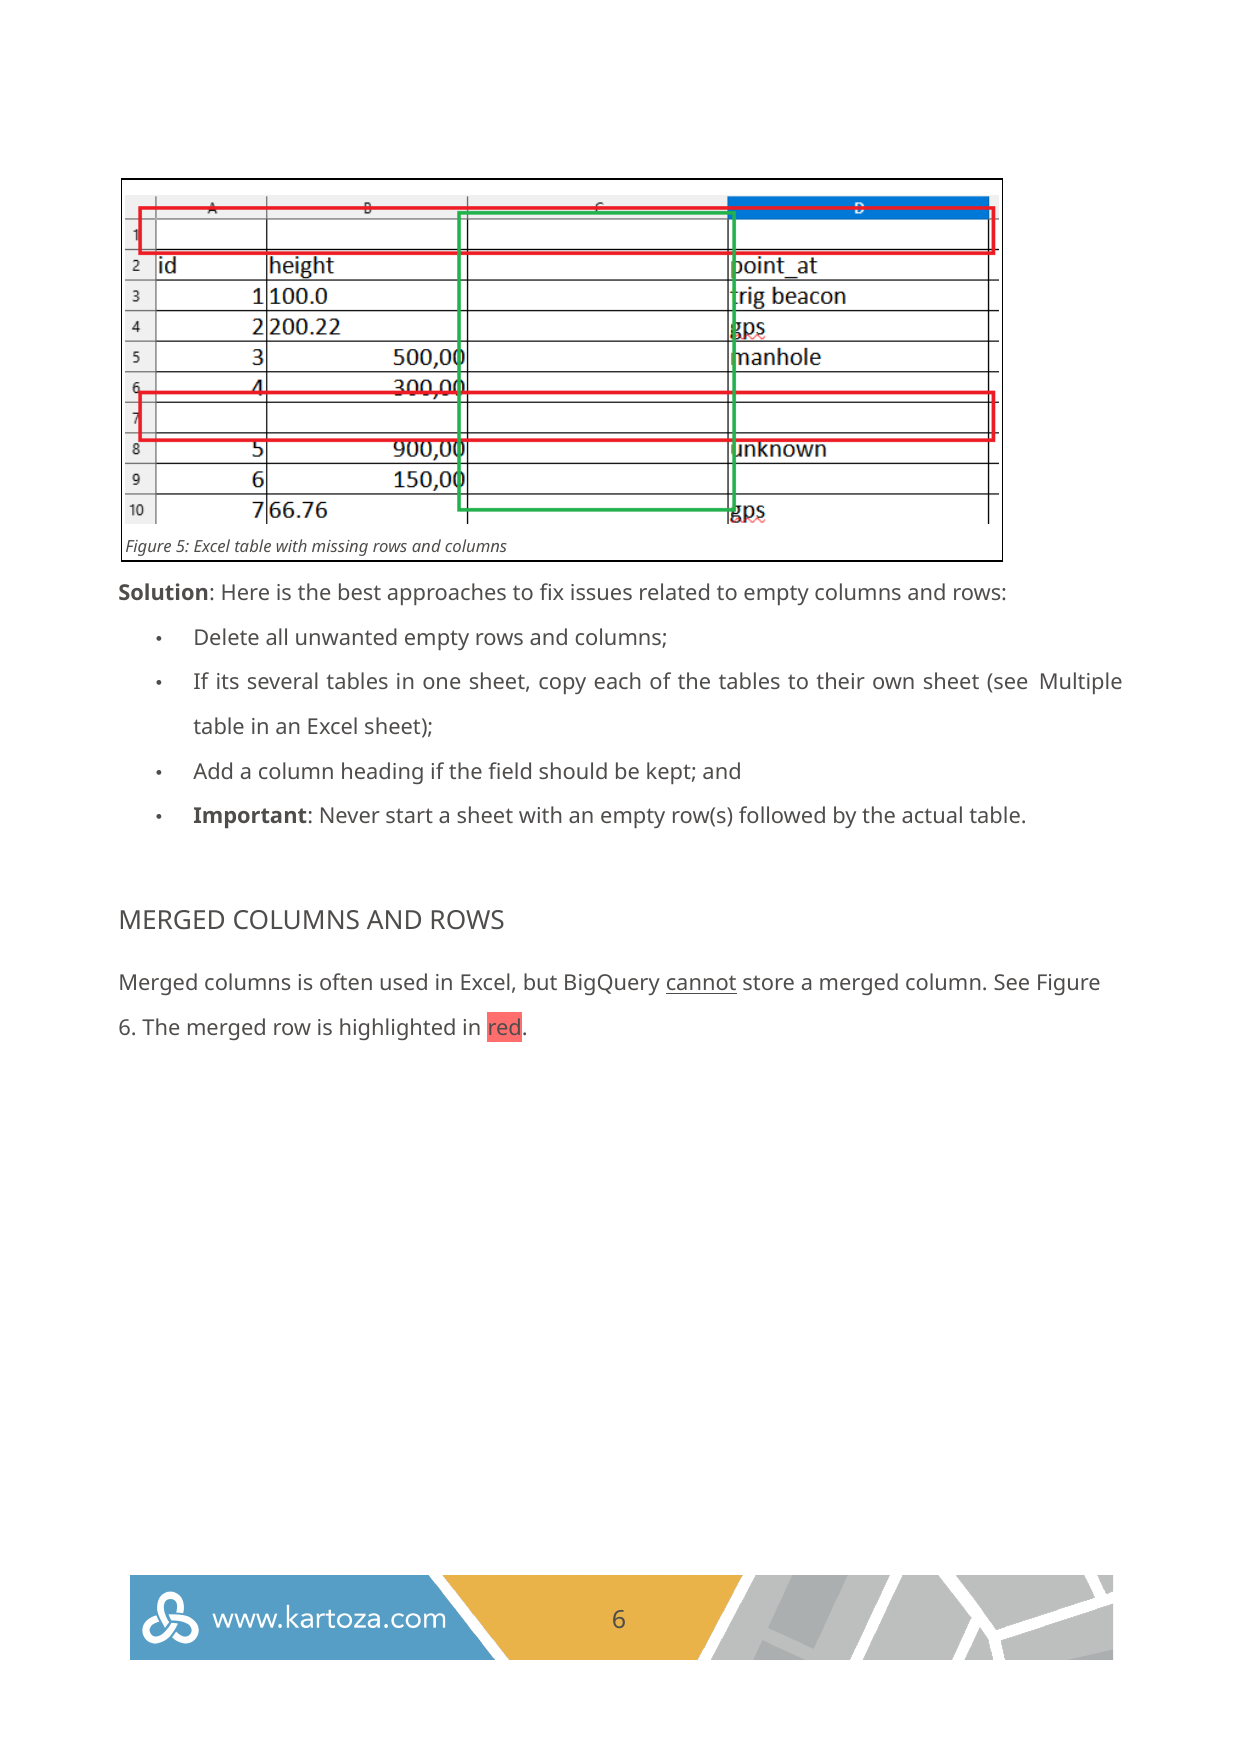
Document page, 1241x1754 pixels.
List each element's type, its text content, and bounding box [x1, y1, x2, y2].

list Add a column heading if the field should be kept; and [156, 756, 1122, 785]
text Merged columns is often used in Excel, but BigQuery cannot store a merged column. See Figure 6. The merged row is highlighted in red. [118, 967, 1122, 1042]
list Delete all unwanted empty rows and columns; [156, 622, 1122, 651]
picture [125, 195, 999, 524]
text Solution: Here is the best approaches to fix issues related to empty columns and rows: [118, 178, 1122, 607]
list Important: Never start a sheet with an empty row(s) followed by the actual table. [156, 800, 1122, 830]
text Figure 5: Excel table with missing rows and columns [125, 524, 999, 557]
list If its several tables in one sheet, copy each of the tables to their own sheet (see Multiple table in an Excel sheet); [156, 666, 1122, 741]
picture [130, 1575, 1114, 1660]
subtitle Merged columns and rows [118, 901, 1122, 937]
